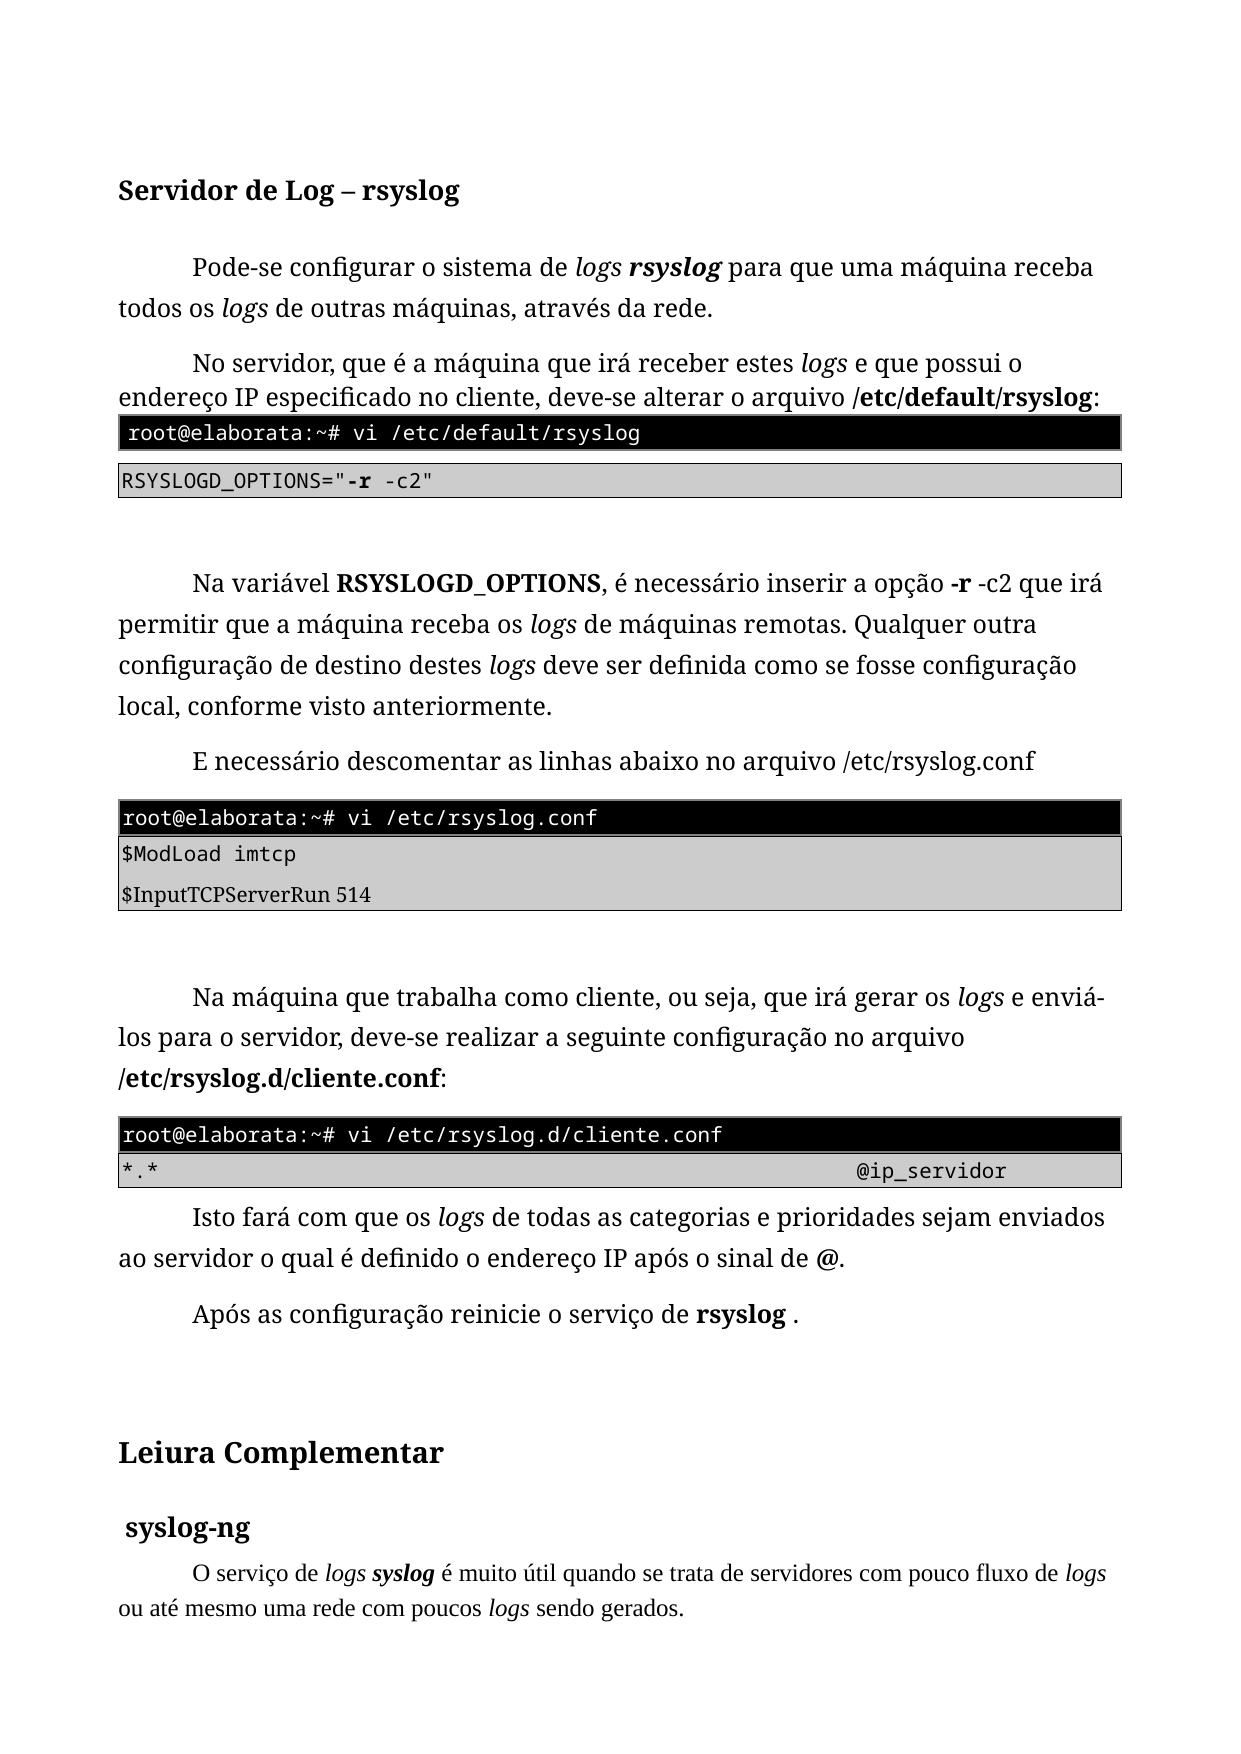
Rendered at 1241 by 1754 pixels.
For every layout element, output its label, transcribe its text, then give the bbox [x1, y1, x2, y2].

text $ModLoad imtcp [119, 837, 1121, 867]
text Isto fará com que os logs de todas as categorias e prioridades sejam enviados ao servidor o qual é definido o endereço IP após o sinal de @. [118, 1200, 1122, 1275]
text root@elaborata:~# vi /etc/default/rsyslog [120, 416, 1120, 449]
text $InputTCPServerRun 514 [119, 877, 1121, 910]
text *.* @ip_servidor [119, 1154, 1121, 1187]
text Após as configuração reinicie o serviço de rsyslog . [118, 1296, 1122, 1330]
text RSYSLOGD_OPTIONS="-r -c2" [119, 464, 1121, 497]
text Pode-se configurar o sistema de logs rsyslog para que uma máquina receba todos os logs de outras máquinas, através da rede. [118, 250, 1122, 324]
text root@elaborata:~# vi /etc/rsyslog.d/cliente.conf [120, 1118, 1120, 1151]
text Na variável RSYSLOGD_OPTIONS, é necessário inserir a opção -r -c2 que irá permitir que a máquina receba os logs de máquinas remotas. Qualquer outra configuração de destino destes logs deve ser definida como se fosse configuração local, conforme visto anteriormente. [118, 566, 1122, 722]
subtitle Servidor de Log – rsyslog [118, 172, 1122, 208]
subtitle Leiura Complementar [118, 1432, 1122, 1472]
text No servidor, que é a máquina que irá receber estes logs e que possui o endereço IP especificado no cliente, deve-se alterar o arquivo /etc/default/rsyslog: [118, 346, 1122, 414]
text Na máquina que trabalha como cliente, ou seja, que irá gerar os logs e enviá-los para o servidor, deve-se realizar a seguinte configuração no arquivo /etc/rsyslog.d/cliente.conf: [118, 979, 1122, 1095]
text O serviço de logs syslog é muito útil quando se trata de servidores com pouco fluxo de logs ou até mesmo uma rede com poucos logs sendo gerados. [118, 1558, 1122, 1621]
text E necessário descomentar as linhas abaixo no arquivo /etc/rsyslog.conf [118, 744, 1122, 778]
text root@elaborata:~# vi /etc/rsyslog.conf [120, 801, 1120, 834]
subtitle syslog-ng [118, 1509, 1122, 1546]
